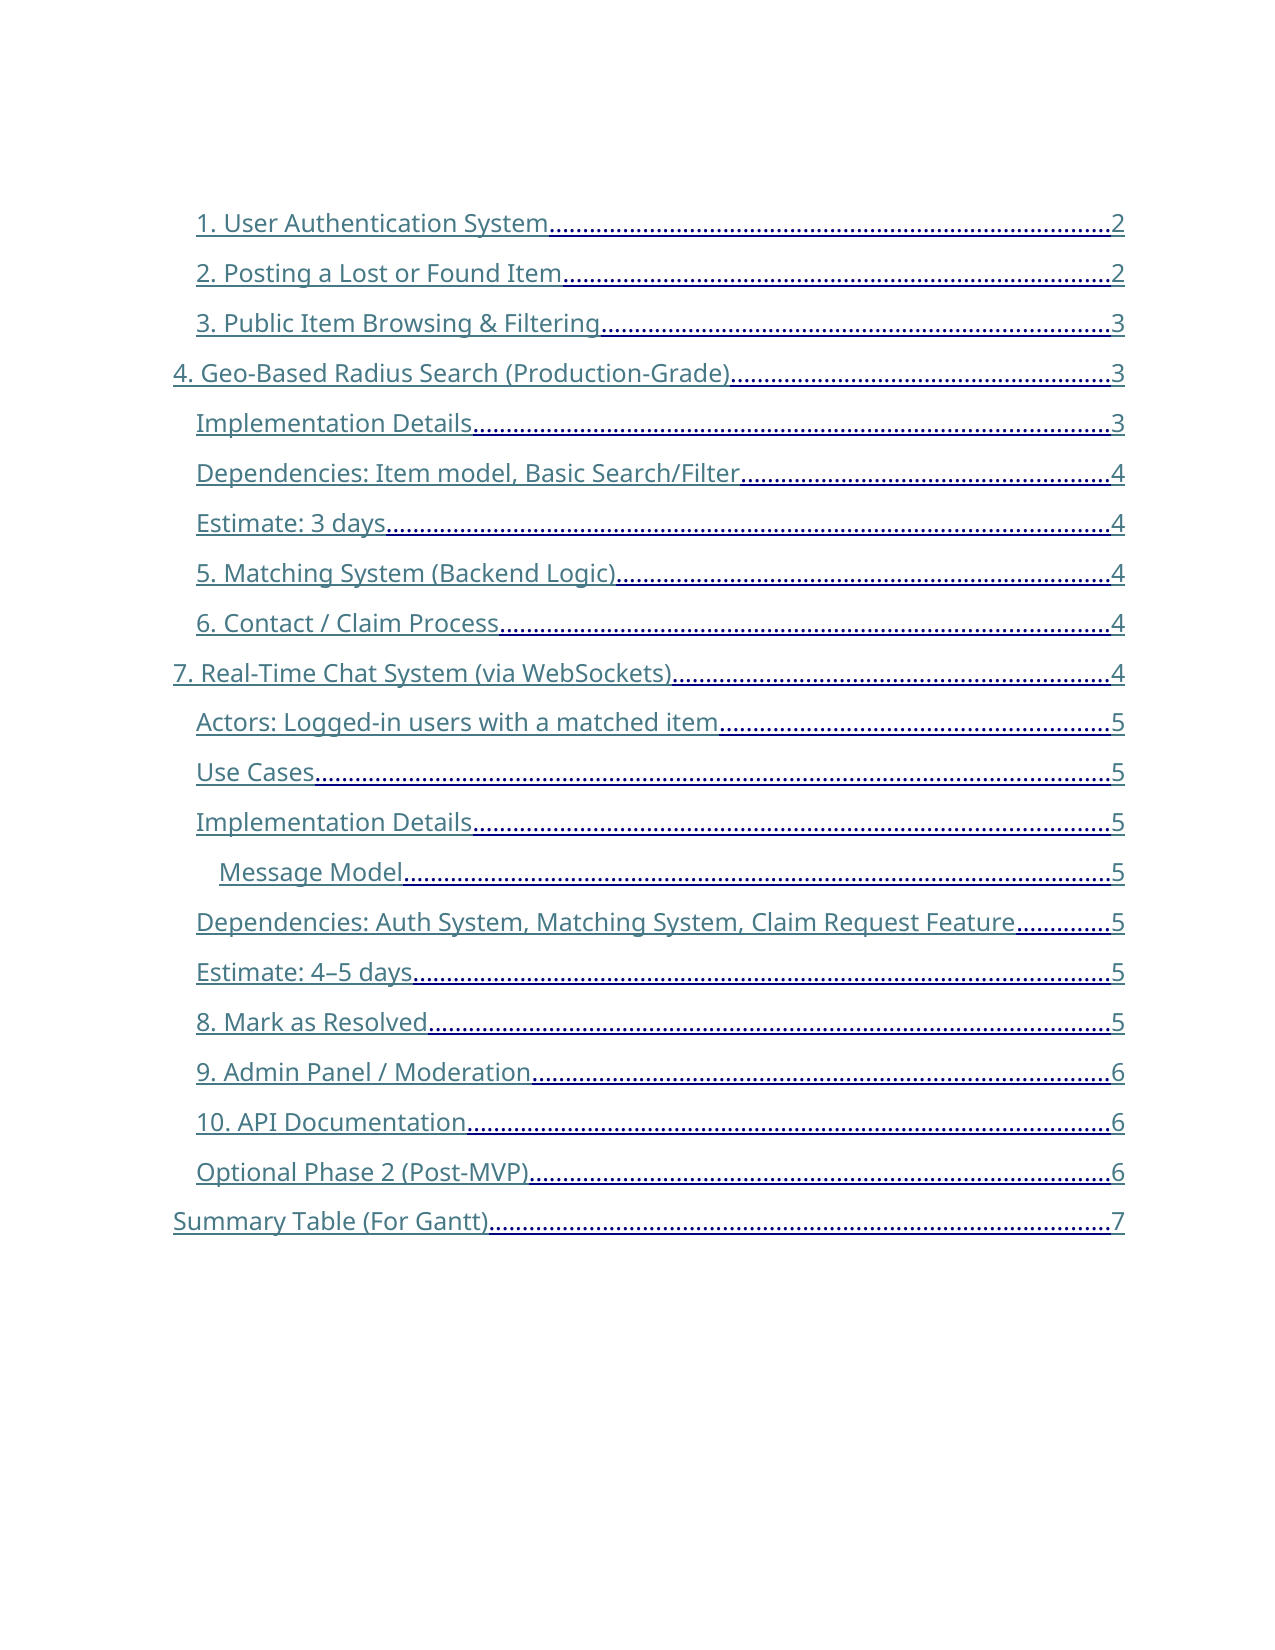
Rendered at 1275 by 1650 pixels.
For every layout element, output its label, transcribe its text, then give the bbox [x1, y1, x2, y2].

text Summary Table (For Gantt) 7 [173, 1204, 1125, 1233]
text Implementation Details 3 [196, 406, 1125, 434]
text [196, 985, 1125, 989]
text Dependencies: Auth System, Matching System, Claim Request Feature 5 [196, 905, 1125, 933]
text 4. Geo-Based Radius Search (Production-Grade) 3 [173, 356, 1125, 385]
text 10. API Documentation 6 [196, 1104, 1125, 1133]
text Estimate: 4–5 days 5 [196, 954, 1125, 983]
text Implementation Details 5 [196, 805, 1125, 834]
text Message Model 5 [219, 855, 1125, 884]
text [196, 436, 1125, 440]
text 2. Posting a Lost or Found Item 2 [196, 256, 1125, 285]
text 9. Admin Panel / Moderation 6 [196, 1054, 1125, 1083]
text Dependencies: Item model, Basic Search/Filter 4 [196, 456, 1125, 484]
text [196, 935, 1125, 939]
text Actors: Logged-in users with a matched item 5 [196, 705, 1125, 734]
text 6. Contact / Claim Process 4 [196, 605, 1125, 634]
text Use Cases 5 [196, 755, 1125, 784]
text 5. Matching System (Backend Logic) 4 [196, 555, 1125, 584]
text 7. Real-Time Chat System (via WebSockets) 4 [173, 655, 1125, 684]
text [196, 486, 1125, 490]
text Estimate: 3 days 4 [196, 506, 1125, 534]
text 1. User Authentication System 2 [196, 206, 1125, 235]
text 3. Public Item Browsing & Filtering 3 [196, 306, 1125, 335]
text Optional Phase 2 (Post-MVP) 6 [196, 1154, 1125, 1183]
text 8. Mark as Resolved 5 [196, 1004, 1125, 1033]
